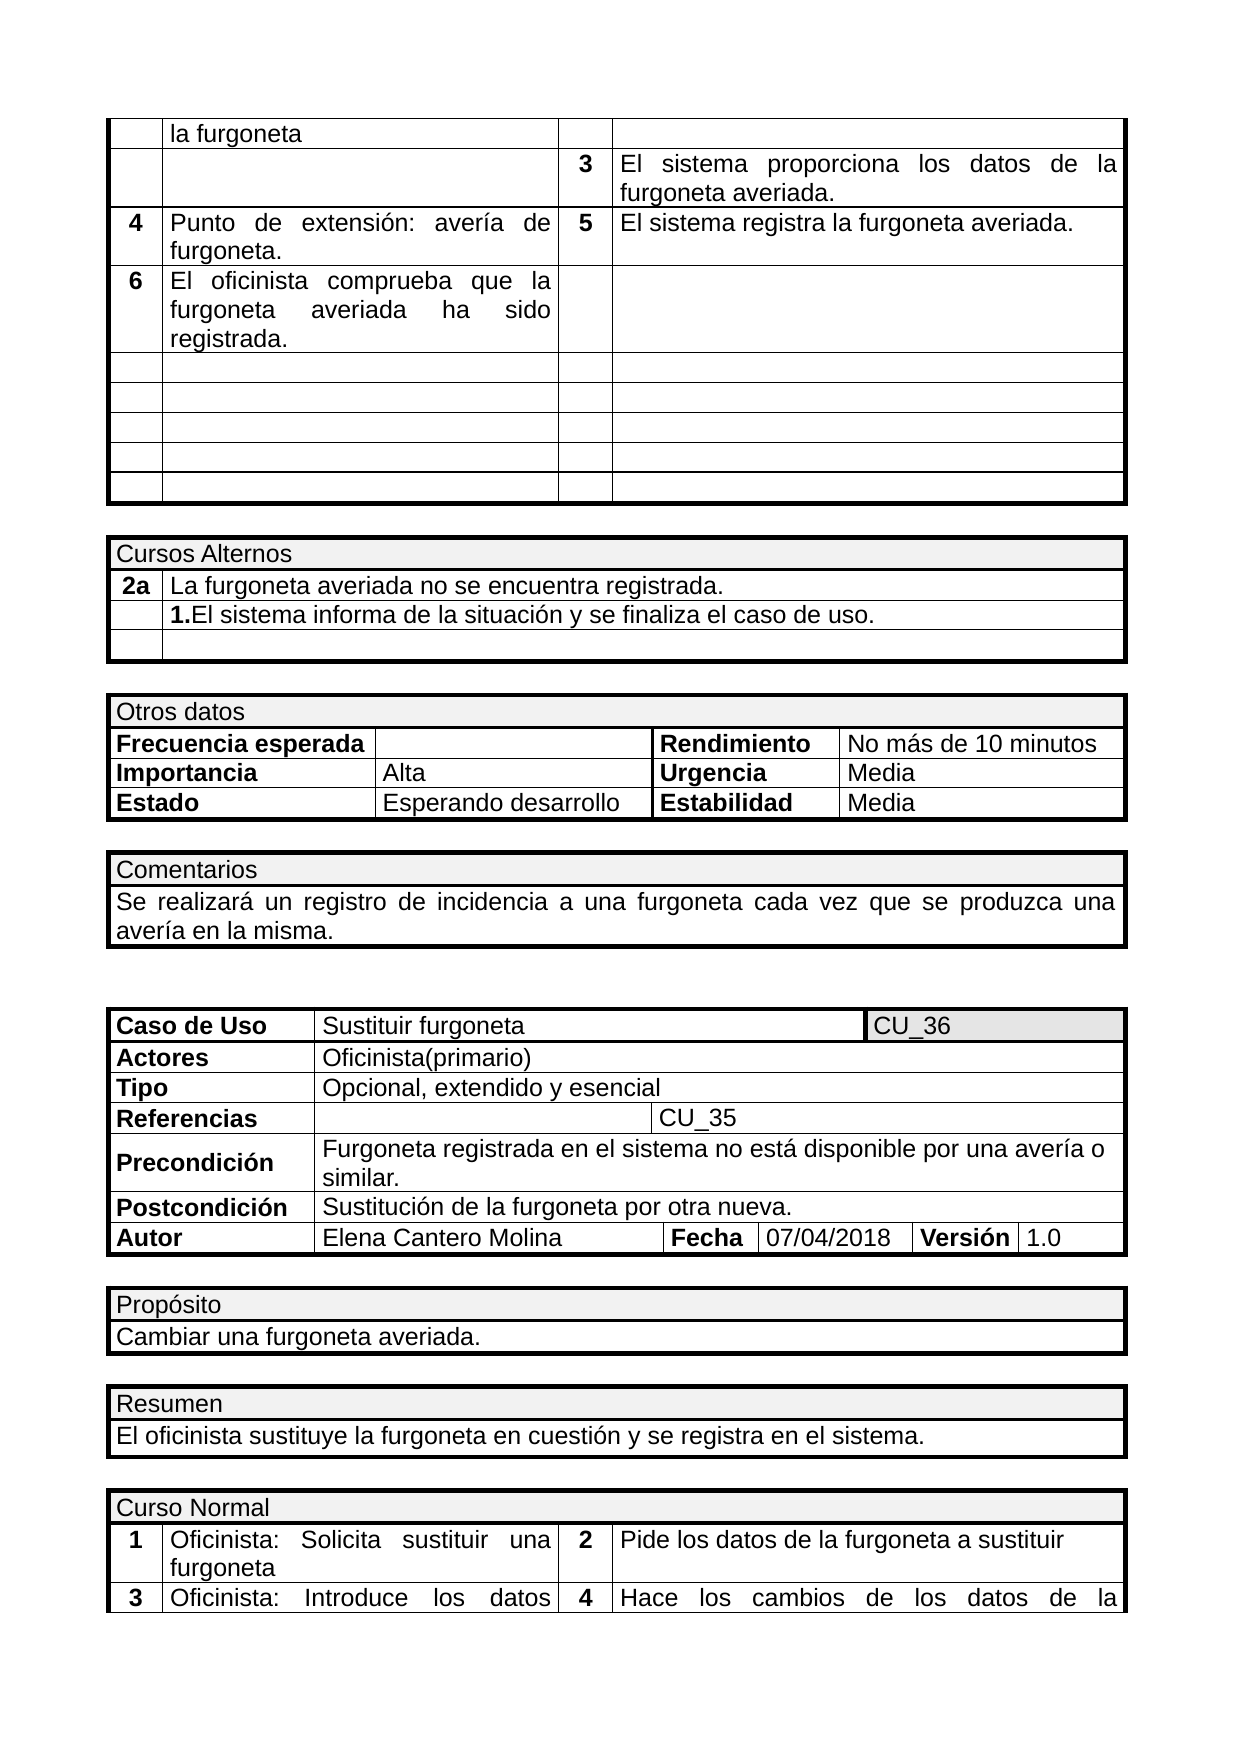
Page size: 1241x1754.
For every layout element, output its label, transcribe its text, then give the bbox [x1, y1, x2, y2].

table_cell [613, 119, 1123, 148]
table_cell Referencias [111, 1103, 314, 1133]
table_cell [559, 119, 612, 148]
table_cell [559, 266, 612, 352]
table_cell [163, 443, 558, 471]
table_cell El oficinista sustituye la furgoneta en cuestión y se registra en el sistema. [111, 1421, 1123, 1454]
table_cell [613, 383, 1123, 412]
table_cell Rendimiento [654, 729, 839, 758]
table_cell 1 [111, 1525, 162, 1582]
table_cell [559, 353, 612, 382]
table_cell Pide los datos de la furgoneta a sustituir [613, 1525, 1123, 1582]
table_header Cursos Alternos [111, 540, 1123, 568]
table_cell Autor [111, 1223, 314, 1252]
table_cell [111, 353, 162, 382]
table_cell Versión [913, 1223, 1018, 1252]
table_cell Oficinista(primario) [315, 1043, 1123, 1072]
table_cell [376, 729, 651, 758]
table_cell [613, 353, 1123, 382]
table_cell Hace los cambios de los datos de la [613, 1583, 1123, 1612]
table_cell [559, 383, 612, 412]
table_cell Fecha [664, 1223, 758, 1252]
table_header Propósito [111, 1290, 1123, 1319]
table_cell Se realizará un registro de incidencia a una furgoneta cada vez que se produzca una avería en la misma. [111, 887, 1123, 944]
table_cell Sustitución de la furgoneta por otra nueva. [315, 1192, 1123, 1222]
table_cell 07/04/2018 [759, 1223, 912, 1252]
table_cell Elena Cantero Molina [315, 1223, 663, 1252]
table_cell Actores [111, 1043, 314, 1072]
table_header Resumen [111, 1389, 1123, 1418]
table_cell Alta [376, 759, 651, 787]
table_cell [111, 630, 162, 659]
table_cell [613, 473, 1123, 501]
table_cell Opcional, extendido y esencial [315, 1073, 1123, 1102]
table_cell [613, 266, 1123, 352]
table_cell 4 [559, 1583, 612, 1612]
table_cell [559, 473, 612, 501]
table_cell Tipo [111, 1073, 314, 1102]
table_cell [163, 630, 1123, 659]
table_cell 2 [559, 1525, 612, 1582]
table_header Comentarios [111, 855, 1123, 884]
table_cell [111, 473, 162, 501]
table_cell 1.0 [1019, 1223, 1123, 1252]
table_cell Estabilidad [654, 788, 839, 817]
table_header Caso de Uso [111, 1011, 314, 1040]
table_cell CU_35 [652, 1103, 1123, 1133]
table_cell 5 [559, 208, 612, 265]
table_cell Punto de extensión: avería de furgoneta. [163, 208, 558, 265]
table_header Sustituir furgoneta [315, 1011, 863, 1040]
table_cell [163, 473, 558, 501]
table_cell 3 [559, 149, 612, 206]
table_cell Media [840, 759, 1123, 787]
table_cell Postcondición [111, 1192, 314, 1222]
table_cell Frecuencia esperada [111, 729, 375, 758]
table_header CU_36 [868, 1011, 1123, 1040]
table_cell Media [840, 788, 1123, 817]
table_cell [315, 1103, 651, 1133]
table_cell 6 [111, 266, 162, 352]
table_cell la furgoneta [163, 119, 558, 148]
table_cell 4 [111, 208, 162, 265]
table_cell [111, 119, 162, 148]
table_cell El oficinista comprueba que la furgoneta averiada ha sido registrada. [163, 266, 558, 352]
table_cell El sistema proporciona los datos de la furgoneta averiada. [613, 149, 1123, 206]
table_cell El sistema registra la furgoneta averiada. [613, 208, 1123, 265]
table_cell [613, 413, 1123, 442]
table_cell Oficinista: Introduce los datos [163, 1583, 558, 1612]
table_cell Cambiar una furgoneta averiada. [111, 1322, 1123, 1351]
table_cell Importancia [111, 759, 375, 787]
table_cell [559, 413, 612, 442]
table_cell [111, 413, 162, 442]
table_cell Urgencia [654, 759, 839, 787]
table_cell [111, 383, 162, 412]
table_cell Esperando desarrollo [376, 788, 651, 817]
table_header Curso Normal [111, 1493, 1123, 1521]
table_cell Oficinista: Solicita sustituir una furgoneta [163, 1525, 558, 1582]
table_cell [163, 413, 558, 442]
table_cell [111, 443, 162, 471]
table_cell [613, 443, 1123, 471]
table_cell La furgoneta averiada no se encuentra registrada. [163, 571, 1123, 600]
table_cell No más de 10 minutos [840, 729, 1123, 758]
table_cell 2a [111, 571, 162, 600]
table_cell Estado [111, 788, 375, 817]
table_cell [163, 149, 558, 206]
table_cell 3 [111, 1583, 162, 1612]
table_cell [111, 601, 162, 629]
table_cell 1.El sistema informa de la situación y se finaliza el caso de uso. [163, 601, 1123, 629]
table_cell [163, 353, 558, 382]
table_cell Furgoneta registrada en el sistema no está disponible por una avería o similar. [315, 1134, 1123, 1191]
table_cell [163, 383, 558, 412]
table_header Otros datos [111, 697, 1123, 726]
table_cell [111, 149, 162, 206]
table_cell [559, 443, 612, 471]
table_cell Precondición [111, 1134, 314, 1191]
